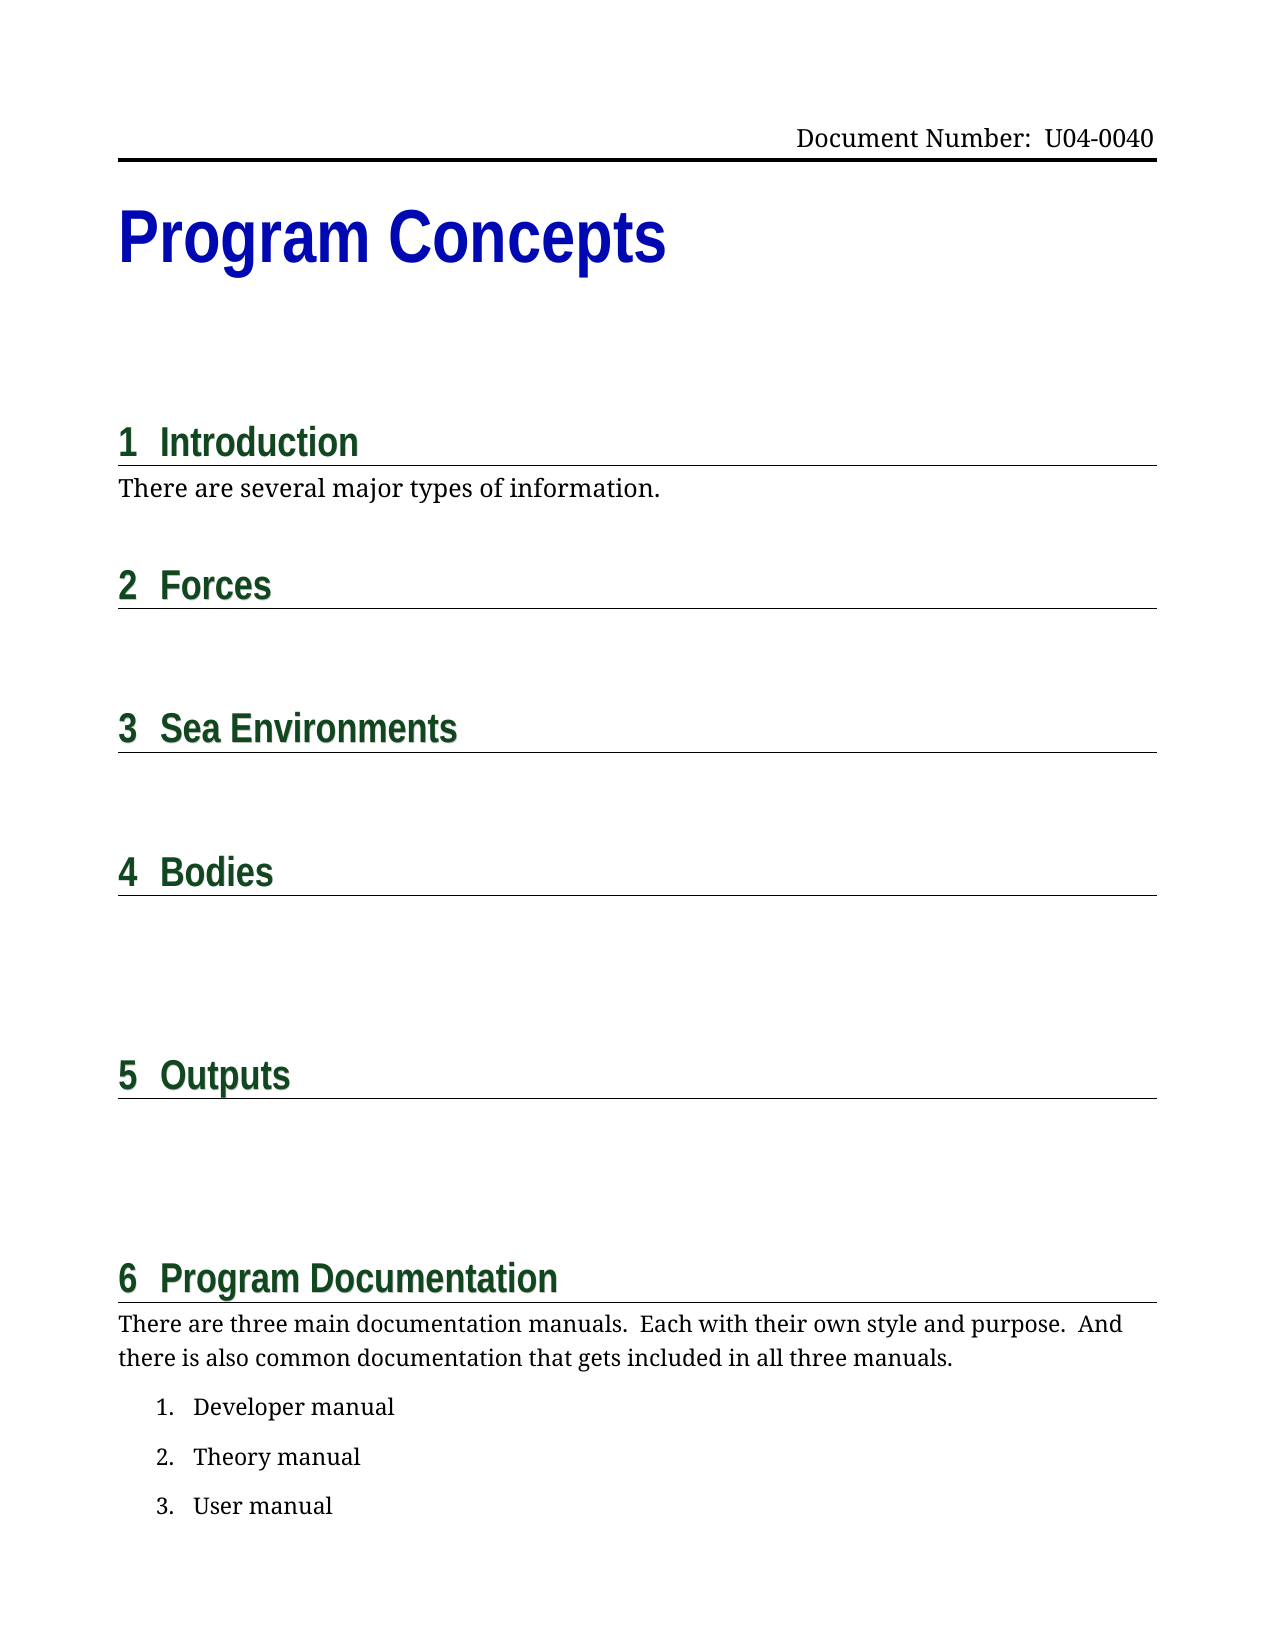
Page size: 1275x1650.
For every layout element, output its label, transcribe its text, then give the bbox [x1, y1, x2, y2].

subtitle Outputs [118, 1051, 1157, 1098]
text There are several major types of information. [118, 471, 1157, 504]
subtitle Introduction [118, 417, 1157, 465]
subtitle Sea Environments [118, 704, 1157, 752]
list User manual [156, 1490, 1157, 1521]
subtitle Forces [118, 560, 1157, 608]
text There are three main documentation manuals. Each with their own style and purpose. And there is also common documentation that gets included in all three manuals. [118, 1307, 1157, 1373]
subtitle Bodies [118, 847, 1157, 895]
title Program Concepts [118, 192, 1157, 278]
list Theory manual [156, 1441, 1157, 1472]
subtitle Program Documentation [118, 1254, 1157, 1302]
list Developer manual [156, 1391, 1157, 1422]
